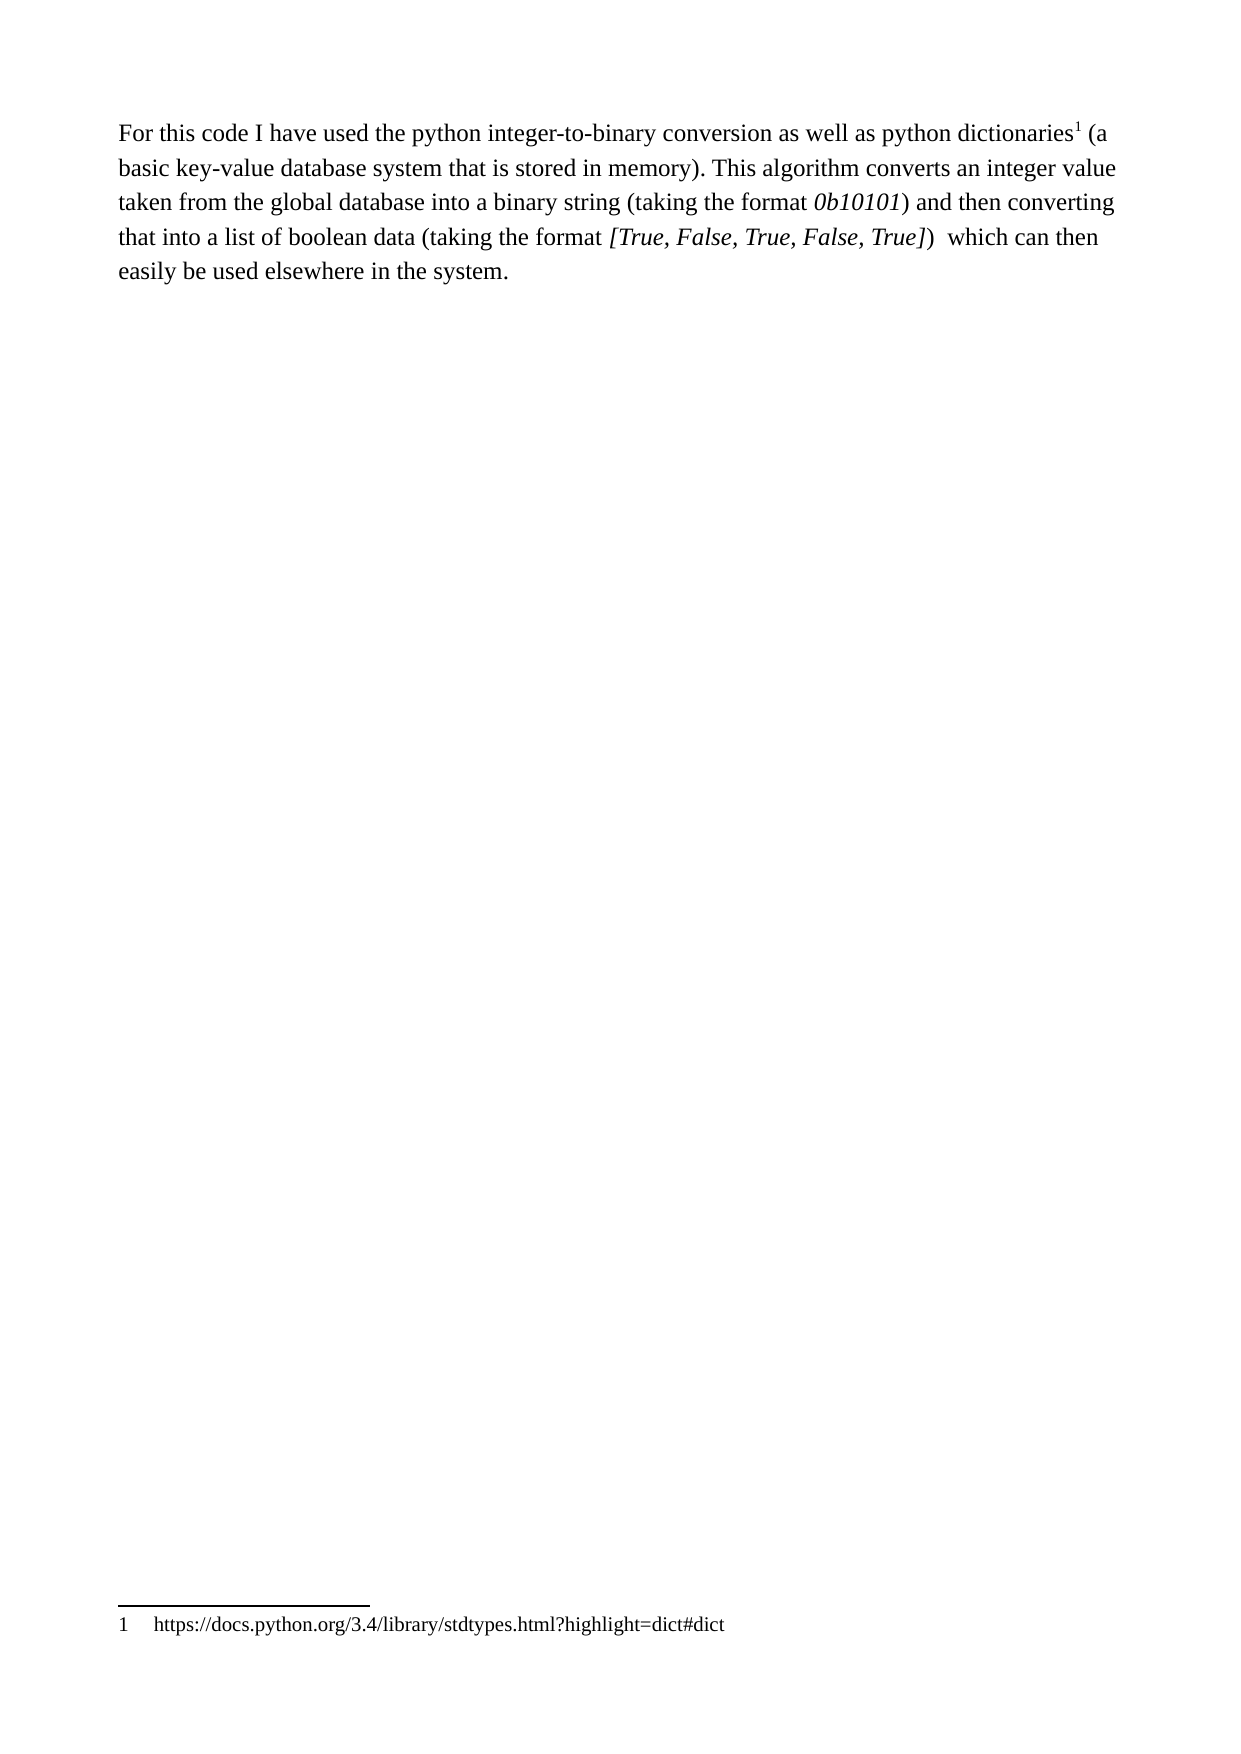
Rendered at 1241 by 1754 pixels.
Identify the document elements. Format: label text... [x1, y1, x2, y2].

text For this code I have used the python integer-to-binary conversion as well as python dictionaries (a basic key-value database system that is stored in memory). This algorithm converts an integer value taken from the global database into a binary string (taking the format 0b10101) and then converting that into a list of boolean data (taking the format [True, False, True, False, True]) which can then easily be used elsewhere in the system. [118, 118, 1122, 285]
text https://docs.python.org/3.4/library/stdtypes.html?highlight=dict#dict [118, 1612, 1122, 1636]
